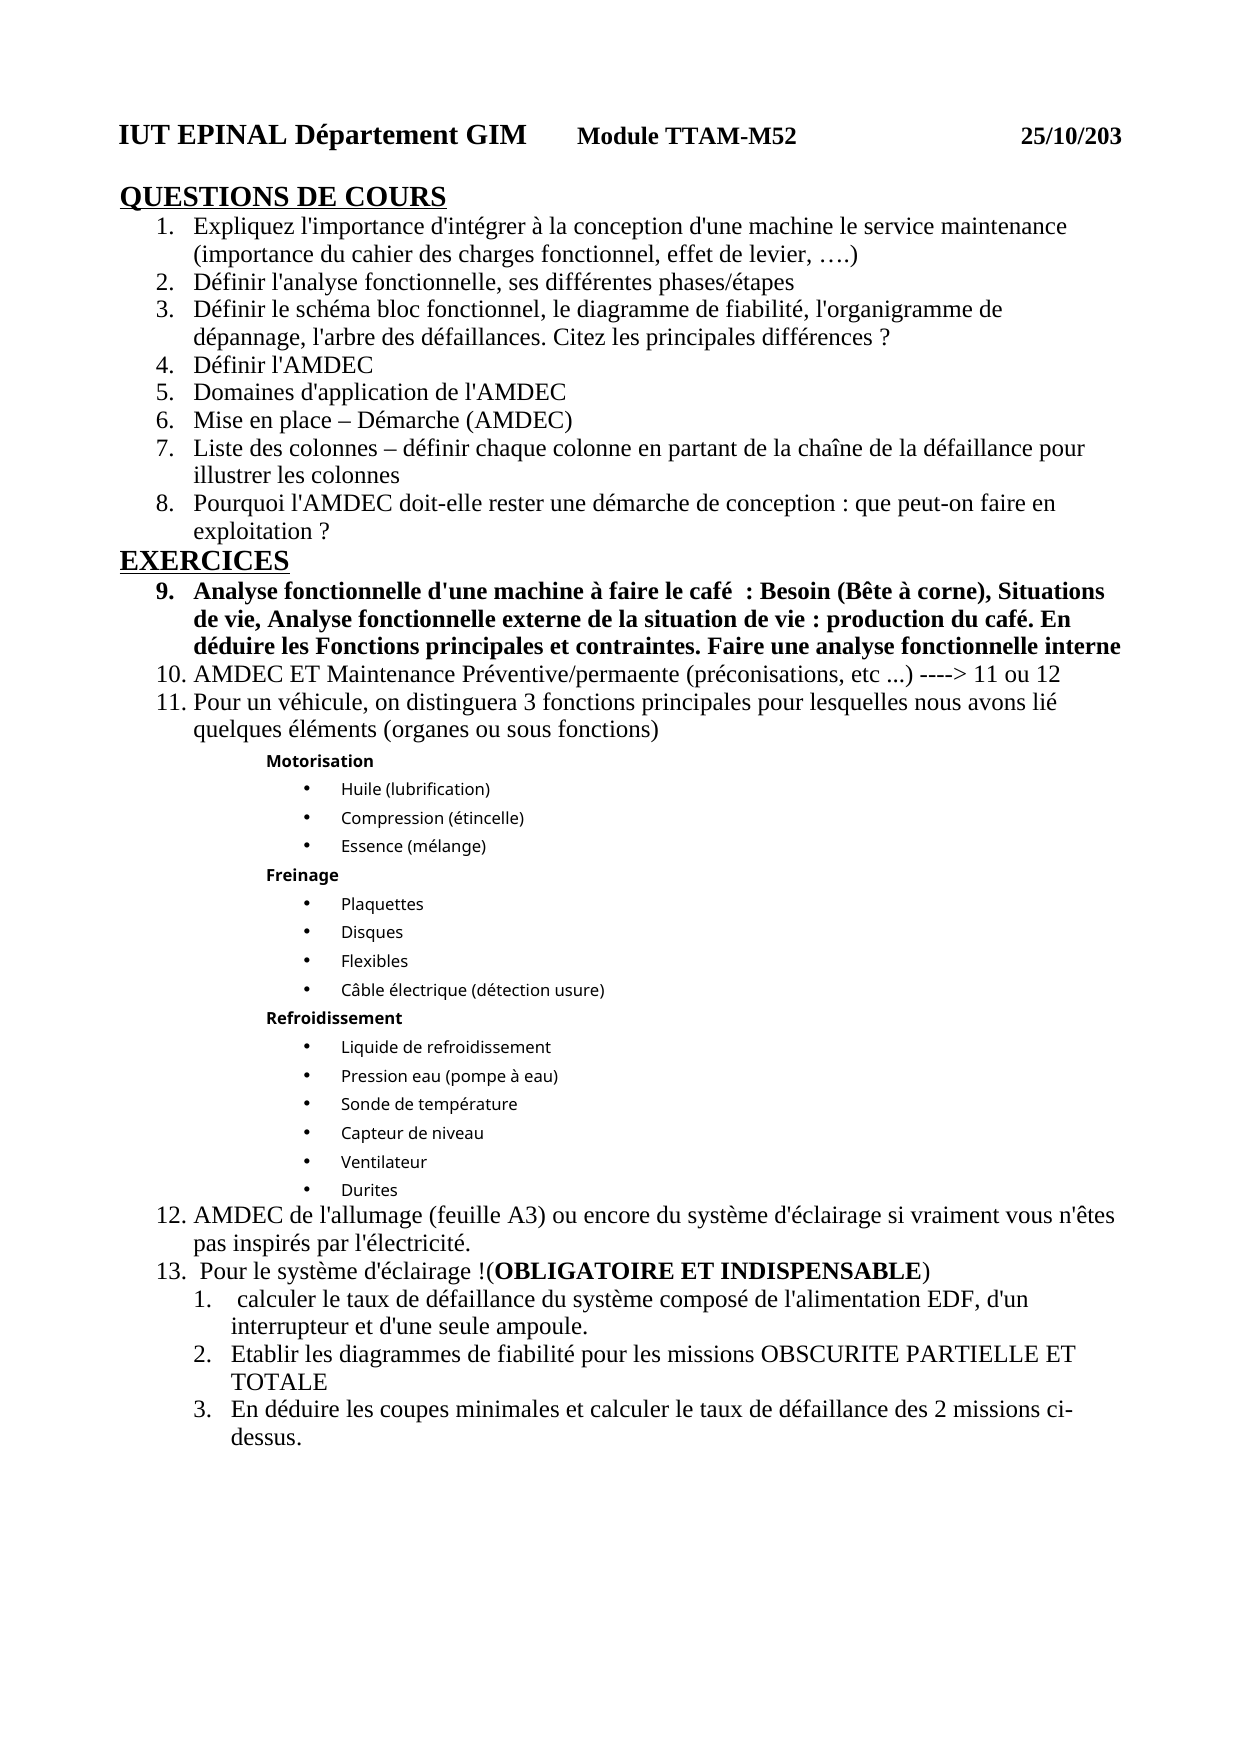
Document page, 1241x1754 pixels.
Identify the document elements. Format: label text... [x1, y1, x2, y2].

list Flexibles [303, 950, 1122, 972]
list AMDEC ET Maintenance Préventive/permaente (préconisations, etc ...) ----> 11 ou 12 [156, 660, 1122, 688]
list calculer le taux de défaillance du système composé de l'alimentation EDF, d'un interrupteur et d'une seule ampoule. [193, 1285, 1122, 1340]
list Expliquez l'importance d'intégrer à la conception d'une machine le service maintenance (importance du cahier des charges fonctionnel, effet de levier, ….) [156, 212, 1122, 268]
list Disques [303, 921, 1122, 944]
list Analyse fonctionnelle d'une machine à faire le café : Besoin (Bête à corne), Situations de vie, Analyse fonctionnelle externe de la situation de vie : production du café. En déduire les Fonctions principales et contraintes. Faire une analyse fonctionnelle interne [156, 577, 1122, 660]
list Pression eau (pompe à eau) [303, 1064, 1122, 1087]
list Mise en place – Démarche (AMDEC) [156, 406, 1122, 434]
list QUESTIONS DE COURS [82, 180, 1122, 212]
list Sonde de température [303, 1093, 1122, 1116]
list En déduire les coupes minimales et calculer le taux de défaillance des 2 missions ci-dessus. [193, 1396, 1122, 1451]
text Refroidissement [266, 1007, 1122, 1030]
list Ventilateur [303, 1150, 1122, 1173]
text Motorisation [266, 749, 1122, 772]
list Pourquoi l'AMDEC doit-elle rester une démarche de conception : que peut-on faire en exploitation ? [156, 489, 1122, 545]
list Durites [303, 1179, 1122, 1202]
list EXERCICES [82, 545, 1122, 577]
list Définir l'AMDEC [156, 351, 1122, 378]
list Pour le système d'éclairage !(OBLIGATOIRE ET INDISPENSABLE) [156, 1257, 1122, 1285]
list Liquide de refroidissement [303, 1036, 1122, 1058]
list AMDEC de l'allumage (feuille A3) ou encore du système d'éclairage si vraiment vous n'êtes pas inspirés par l'électricité. [156, 1202, 1122, 1257]
list Pour un véhicule, on distinguera 3 fonctions principales pour lesquelles nous avons lié quelques éléments (organes ou sous fonctions) [156, 688, 1122, 743]
list Définir le schéma bloc fonctionnel, le diagramme de fiabilité, l'organigramme de dépannage, l'arbre des défaillances. Citez les principales différences ? [156, 295, 1122, 351]
list Liste des colonnes – définir chaque colonne en partant de la chaîne de la défaillance pour illustrer les colonnes [156, 434, 1122, 489]
list Domaines d'application de l'AMDEC [156, 378, 1122, 406]
list Essence (mélange) [303, 835, 1122, 858]
list Compression (étincelle) [303, 806, 1122, 829]
list Plaquettes [303, 892, 1122, 915]
list Définir l'analyse fonctionnelle, ses différentes phases/étapes [156, 268, 1122, 295]
list Etablir les diagrammes de fiabilité pour les missions OBSCURITE PARTIELLE ET TOTALE [193, 1340, 1122, 1396]
list Capteur de niveau [303, 1122, 1122, 1144]
list Huile (lubrification) [303, 778, 1122, 801]
list Câble électrique (détection usure) [303, 978, 1122, 1001]
text Freinage [266, 864, 1122, 886]
